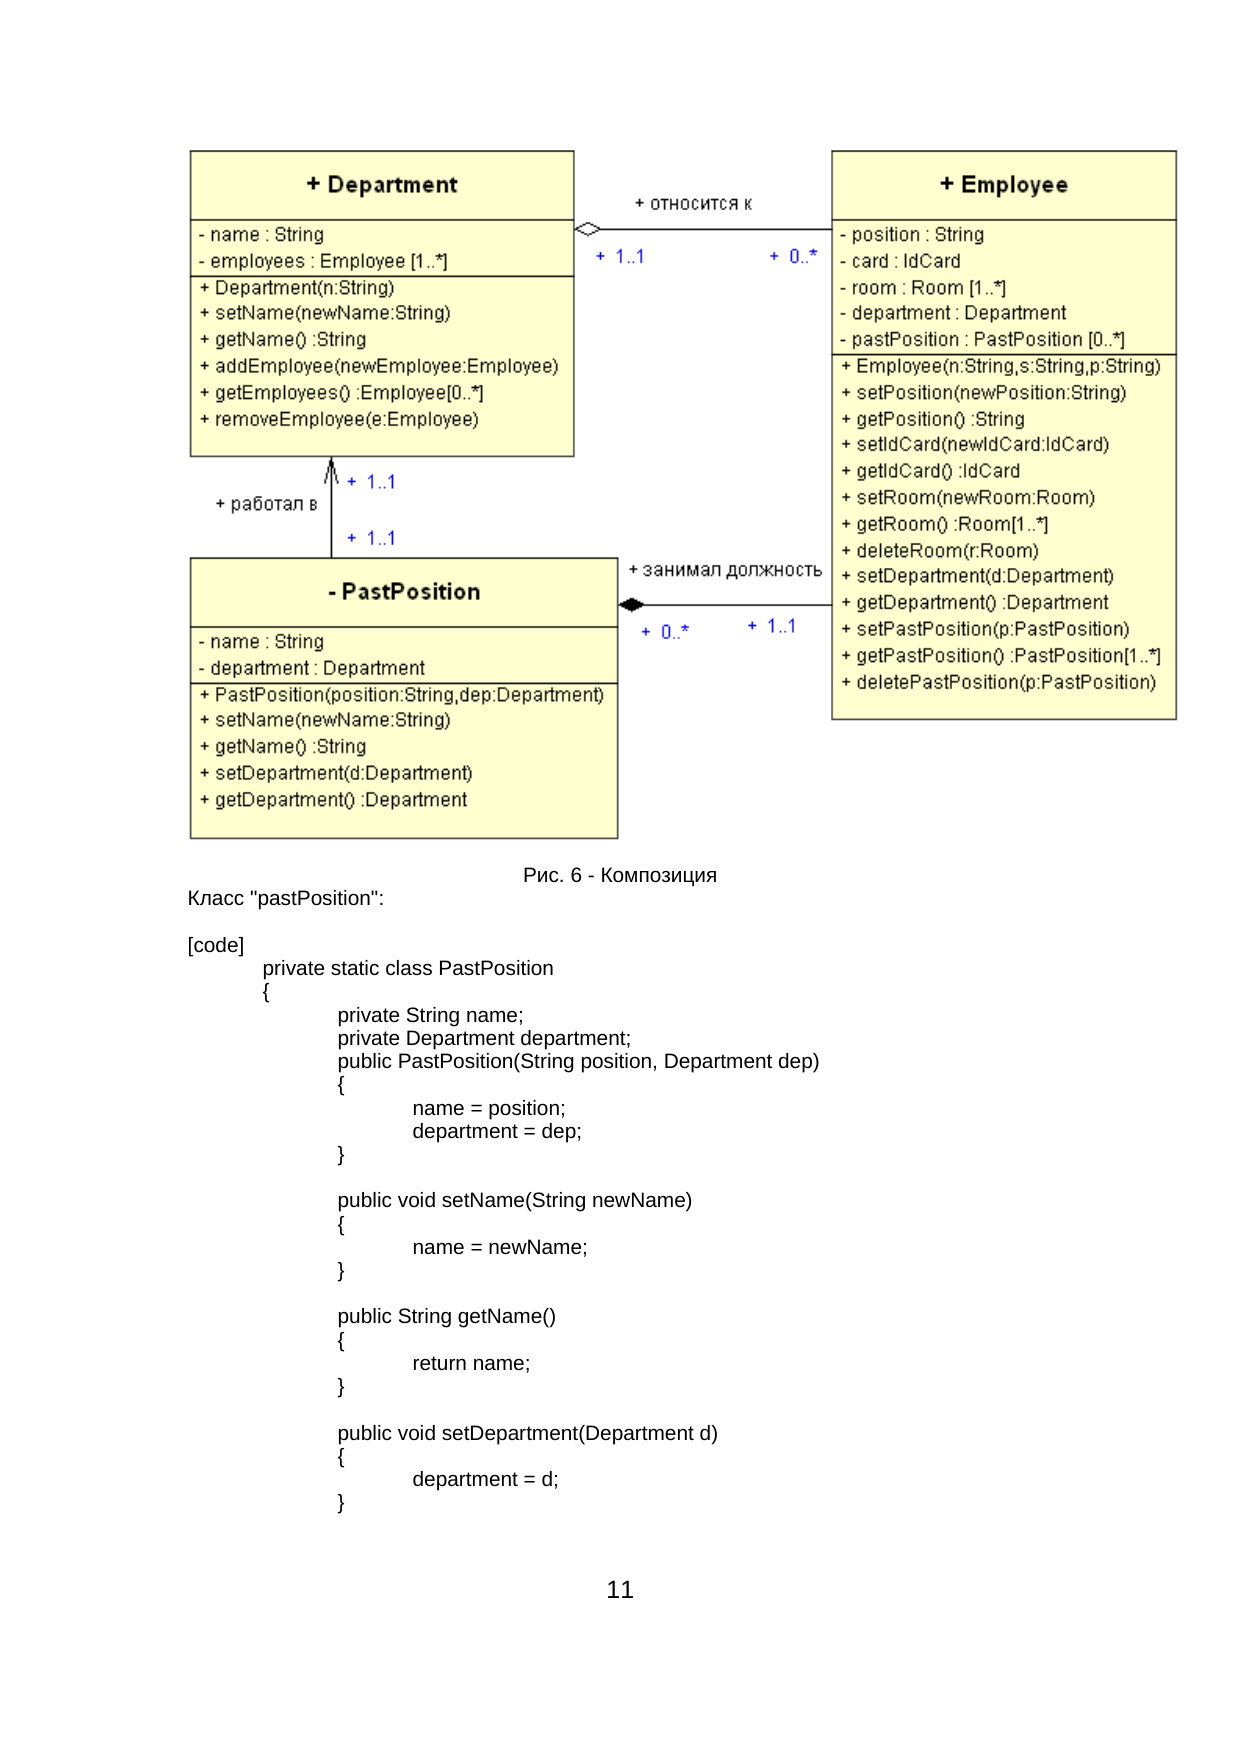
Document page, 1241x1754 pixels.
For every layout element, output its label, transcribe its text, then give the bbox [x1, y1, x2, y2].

text } [187, 1375, 1053, 1398]
text public void setName(String newName) [187, 1189, 1053, 1212]
text { [187, 980, 1053, 1003]
text { [187, 1328, 1053, 1352]
text { [187, 1073, 1053, 1096]
text Класс "pastPosition": [187, 887, 1053, 910]
text { [187, 1212, 1053, 1235]
text public void setDepartment(Department d) [187, 1421, 1053, 1444]
text } [187, 1491, 1053, 1514]
text name = newName; [187, 1235, 1053, 1259]
text department = d; [187, 1468, 1053, 1491]
text public String getName() [187, 1305, 1053, 1328]
text private Department department; [187, 1026, 1053, 1049]
text } [187, 1259, 1053, 1282]
text Рис. 6 - Композиция [187, 864, 1053, 887]
text { [187, 1444, 1053, 1468]
text name = position; [187, 1096, 1053, 1119]
text private static class PastPosition [187, 957, 1053, 980]
text [code] [187, 933, 1053, 957]
text return name; [187, 1352, 1053, 1375]
text } [187, 1142, 1053, 1166]
text private String name; [187, 1003, 1053, 1026]
text department = dep; [187, 1119, 1053, 1142]
text public PastPosition(String position, Department dep) [187, 1049, 1053, 1073]
